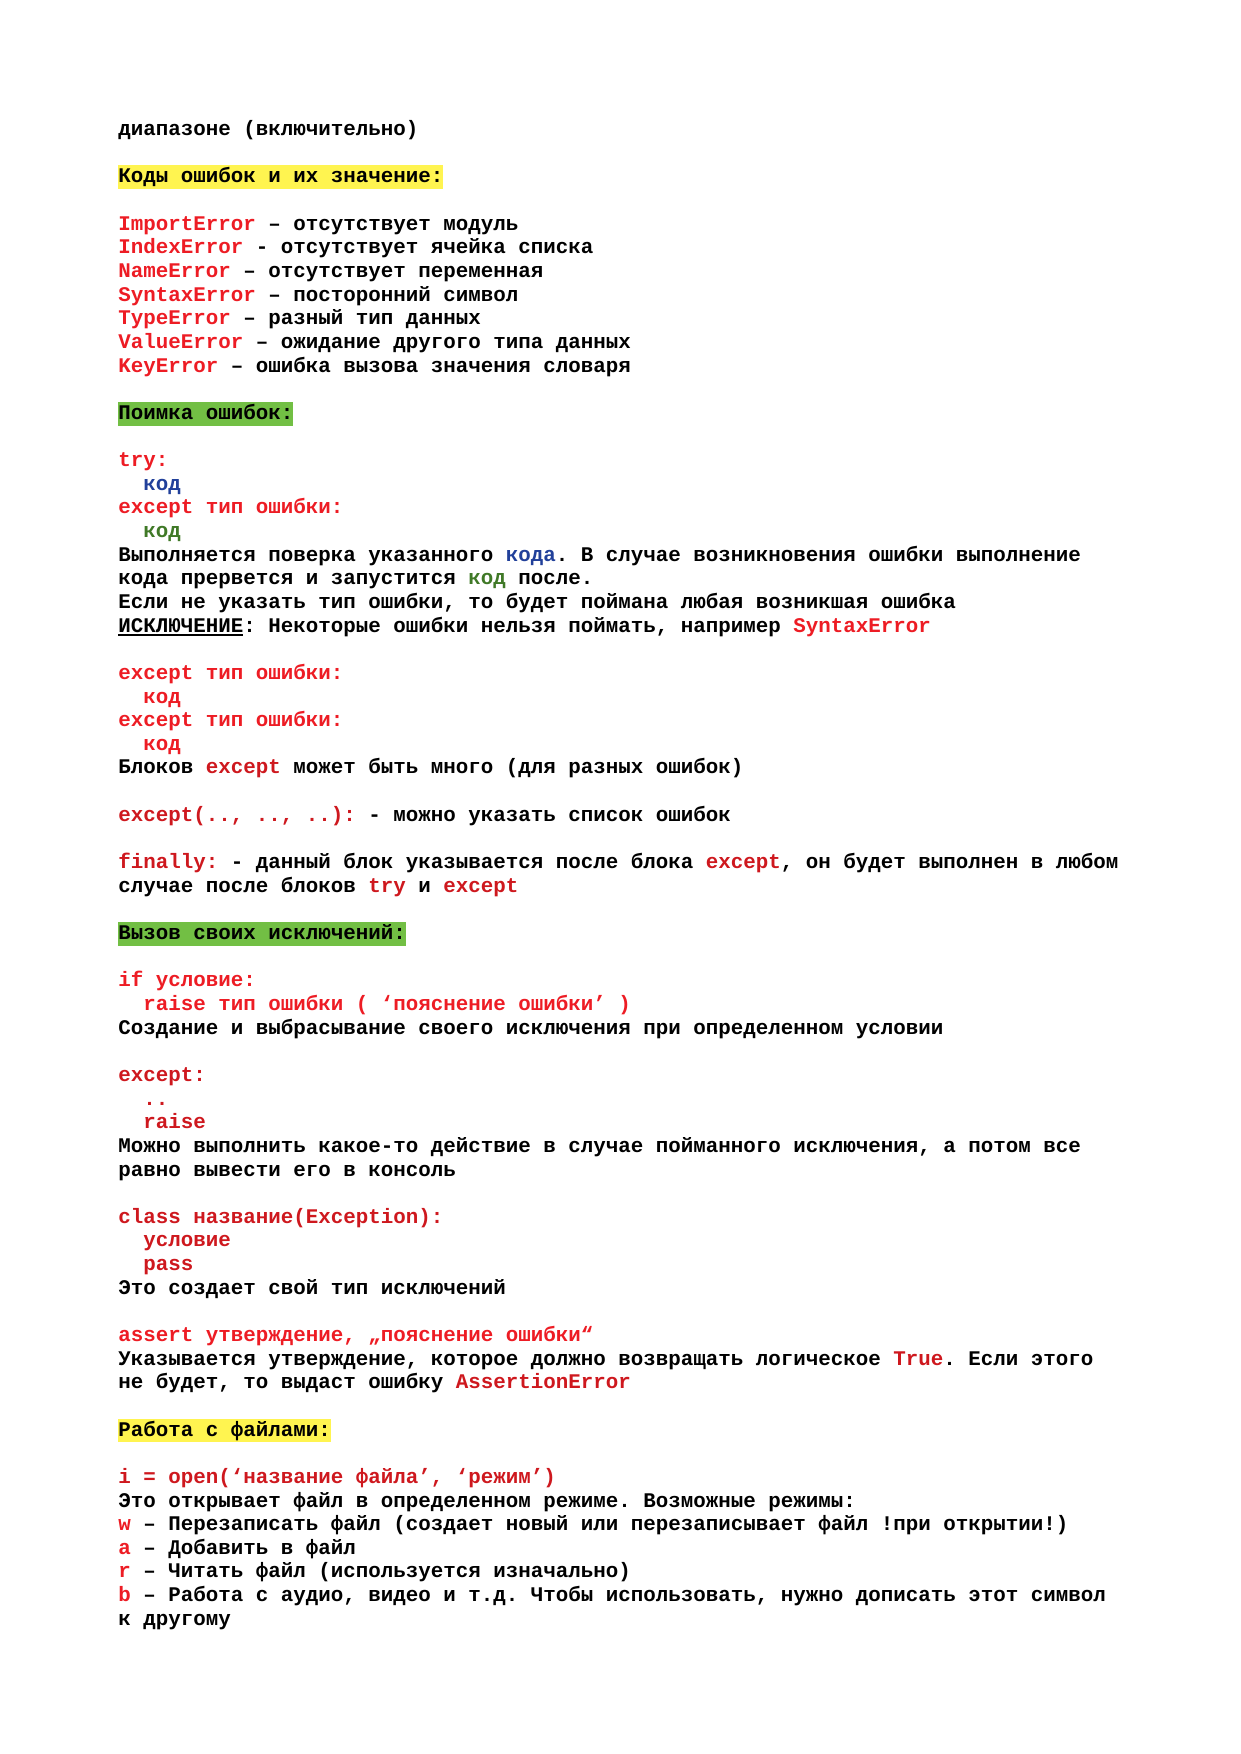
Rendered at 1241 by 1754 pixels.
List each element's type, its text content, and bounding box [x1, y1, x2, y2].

text except тип ошибки: [118, 662, 1122, 686]
text ИСКЛЮЧЕНИЕ: Некоторые ошибки нельзя поймать, например SyntaxError [118, 615, 1122, 638]
text a – Добавить в файл [118, 1537, 1122, 1561]
text i = open(‘название файла’, ‘режим’) [118, 1466, 1122, 1489]
text except(.., .., ..): - можно указать список ошибок [118, 804, 1122, 827]
text ImportError – отсутствует модуль [118, 213, 1122, 236]
text ValueError – ожидание другого типа данных [118, 331, 1122, 354]
text Коды ошибок и их значение: [118, 165, 1122, 189]
text b – Работа с аудио, видео и т.д. Чтобы использовать, нужно дописать этот символ к другому [118, 1584, 1122, 1631]
text код [118, 520, 1122, 544]
text SyntaxError – посторонний символ [118, 284, 1122, 307]
text try: [118, 449, 1122, 473]
text Если не указать тип ошибки, то будет поймана любая возникшая ошибка [118, 591, 1122, 615]
text KeyError – ошибка вызова значения словаря [118, 354, 1122, 378]
text assert утверждение, „пояснение ошибки“ [118, 1324, 1122, 1348]
text raise [118, 1111, 1122, 1135]
text Это создает свой тип исключений [118, 1277, 1122, 1300]
text условие [118, 1229, 1122, 1253]
text Выполняется поверка указанного кода. В случае возникновения ошибки выполнение кода прервется и запустится код после. [118, 544, 1122, 591]
text w – Перезаписать файл (создает новый или перезаписывает файл !при открытии!) [118, 1513, 1122, 1537]
text finally: - данный блок указывается после блока except, он будет выполнен в любом случае после блоков try и except [118, 851, 1122, 898]
text диапазоне (включительно) [118, 118, 1122, 142]
text Работа с файлами: [118, 1419, 1122, 1442]
text Можно выполнить какое-то действие в случае пойманного исключения, а потом все равно вывести его в консоль [118, 1135, 1122, 1182]
text raise тип ошибки ( ‘пояснение ошибки’ ) [118, 993, 1122, 1017]
text код [118, 473, 1122, 496]
text Создание и выбрасывание своего исключения при определенном условии [118, 1017, 1122, 1040]
text if условие: [118, 969, 1122, 993]
text except тип ошибки: [118, 496, 1122, 520]
text NameError – отсутствует переменная [118, 260, 1122, 284]
text pass [118, 1253, 1122, 1277]
text TypeError – разный тип данных [118, 307, 1122, 331]
text IndexError - отсутствует ячейка списка [118, 236, 1122, 260]
text class название(Exception): [118, 1206, 1122, 1229]
text Блоков except может быть много (для разных ошибок) [118, 757, 1122, 780]
text except тип ошибки: [118, 709, 1122, 733]
text .. [118, 1088, 1122, 1111]
text Поимка ошибок: [118, 402, 1122, 426]
text код [118, 733, 1122, 757]
text r – Читать файл (используется изначально) [118, 1561, 1122, 1584]
text Вызов своих исключений: [118, 922, 1122, 946]
text Указывается утверждение, которое должно возвращать логическое True. Если этого не будет, то выдаст ошибку AssertionError [118, 1348, 1122, 1395]
text код [118, 686, 1122, 709]
text Это открывает файл в определенном режиме. Возможные режимы: [118, 1489, 1122, 1513]
text except: [118, 1064, 1122, 1088]
